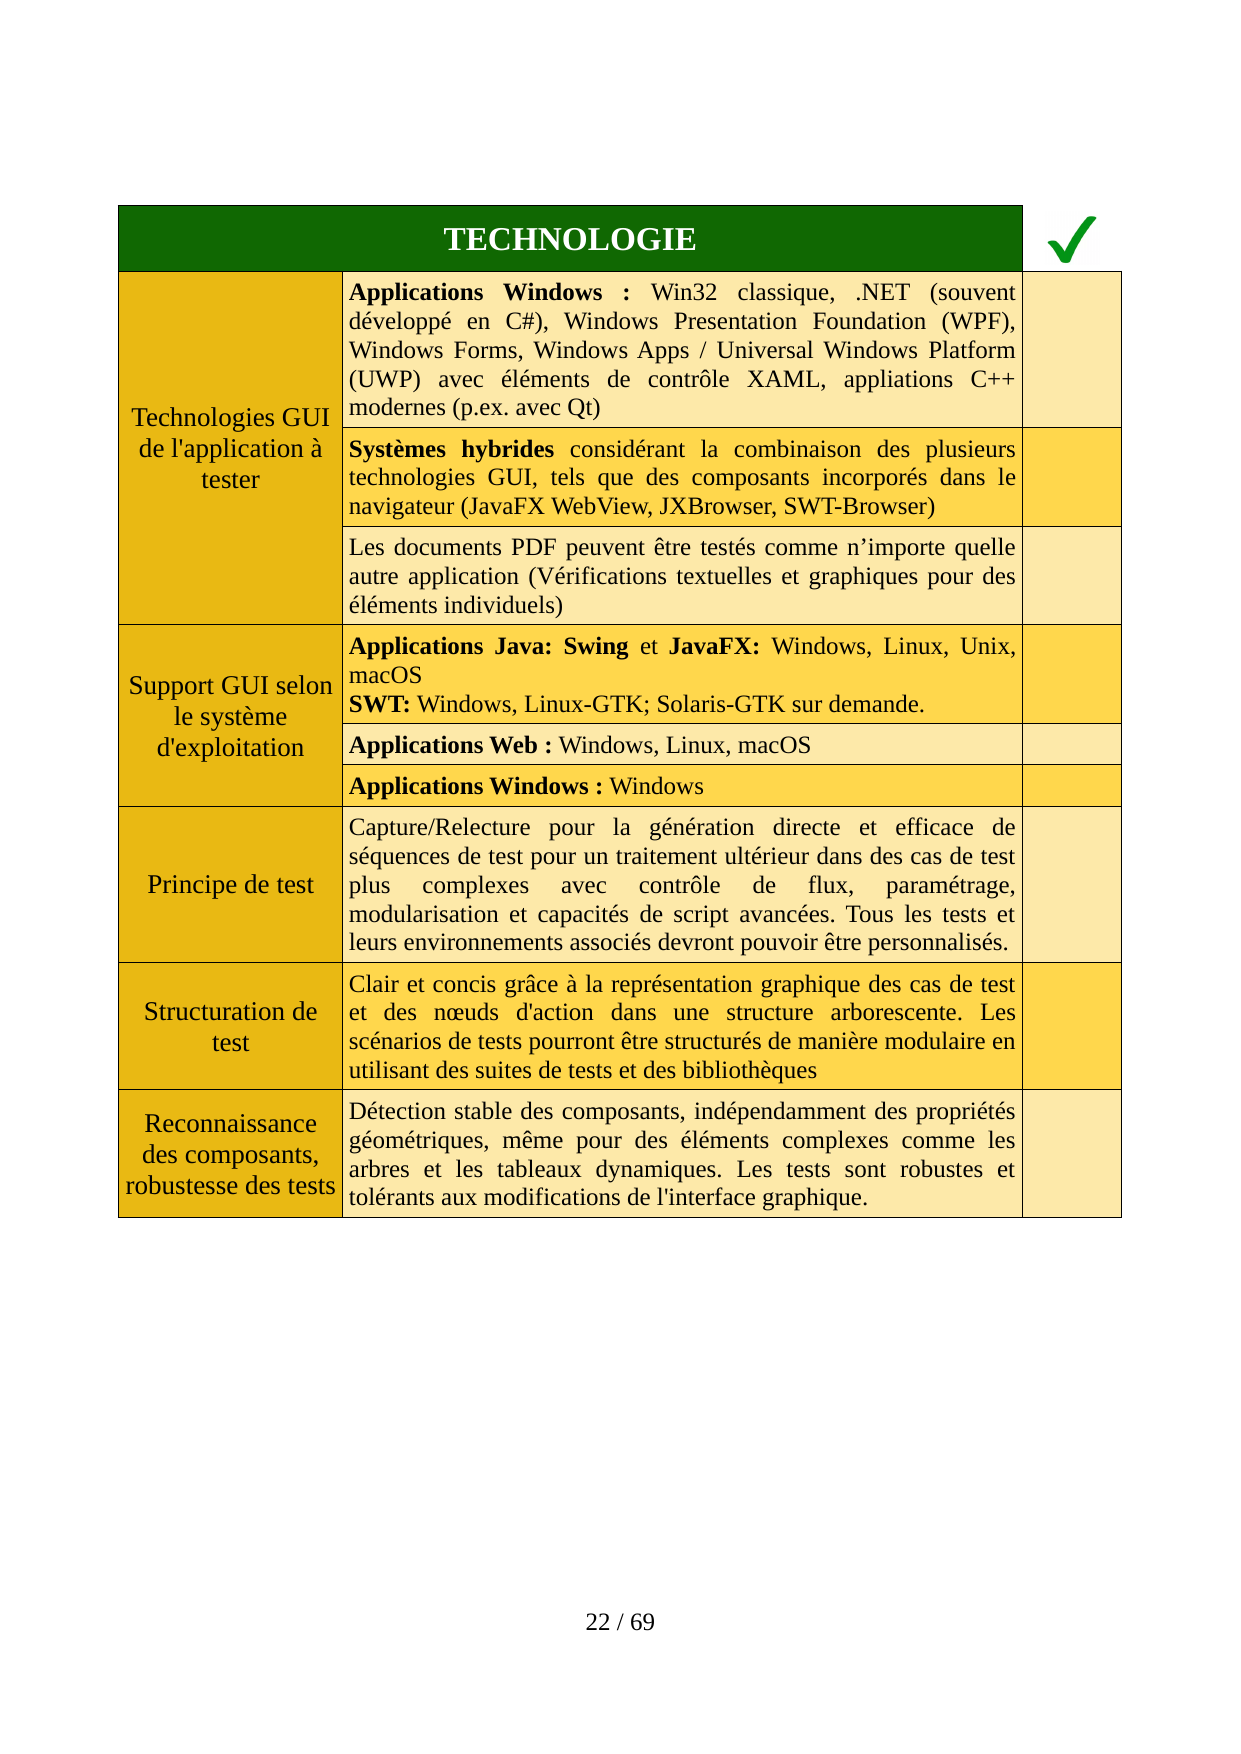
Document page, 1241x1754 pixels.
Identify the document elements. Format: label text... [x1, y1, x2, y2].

table_cell [1023, 625, 1121, 723]
table_cell Applications Windows : Windows [343, 765, 1022, 806]
table_cell Support GUI selon le système d'exploitation [119, 625, 342, 806]
table_cell Applications Java: Swing et JavaFX: Windows, Linux, Unix, macOS SWT: Windows, Linux-GTK; Solaris-GTK sur demande. [343, 625, 1022, 723]
table_cell Principe de test [119, 807, 342, 962]
picture [1043, 211, 1101, 265]
table_cell Systèmes hybrides considérant la combinaison des plusieurs technologies GUI, tels que des composants incorporés dans le navigateur (JavaFX WebView, JXBrowser, SWT-Browser) [343, 428, 1022, 526]
table_cell Reconnaissance des composants, robustesse des tests [119, 1090, 342, 1217]
table_cell [1023, 765, 1121, 806]
table_cell Technologies GUI de l'application à tester [119, 272, 342, 624]
table_cell [1023, 1090, 1121, 1217]
table_cell Les documents PDF peuvent être testés comme n’importe quelle autre application (Vérifications textuelles et graphiques pour des éléments individuels) [343, 527, 1022, 624]
table_cell [1023, 272, 1121, 427]
table_cell [1023, 963, 1121, 1089]
table_header [1023, 205, 1122, 271]
table_cell Clair et concis grâce à la représentation graphique des cas de test et des nœuds d'action dans une structure arborescente. Les scénarios de tests pourront être structurés de manière modulaire en utilisant des suites de tests et des bibliothèques [343, 963, 1022, 1089]
table_cell Applications Web : Windows, Linux, macOS [343, 724, 1022, 764]
table_cell [1023, 724, 1121, 764]
table_cell Détection stable des composants, indépendamment des propriétés géométriques, même pour des éléments complexes comme les arbres et les tableaux dynamiques. Les tests sont robustes et tolérants aux modifications de l'interface graphique. [343, 1090, 1022, 1217]
table_cell [1023, 527, 1121, 624]
table_cell [1023, 807, 1121, 962]
table_header TECHNOLOGIE [119, 206, 1022, 271]
table_cell [1023, 428, 1121, 526]
table_cell Capture/Relecture pour la génération directe et efficace de séquences de test pour un traitement ultérieur dans des cas de test plus complexes avec contrôle de flux, paramétrage, modularisation et capacités de script avancées. Tous les tests et leurs environnements associés devront pouvoir être personnalisés. [343, 807, 1022, 962]
table_cell Applications Windows : Win32 classique, .NET (souvent développé en C#), Windows Presentation Foundation (WPF), Windows Forms, Windows Apps / Universal Windows Platform (UWP) avec éléments de contrôle XAML, appliations C++ modernes (p.ex. avec Qt) [343, 272, 1022, 427]
table_cell Structuration de test [119, 963, 342, 1089]
